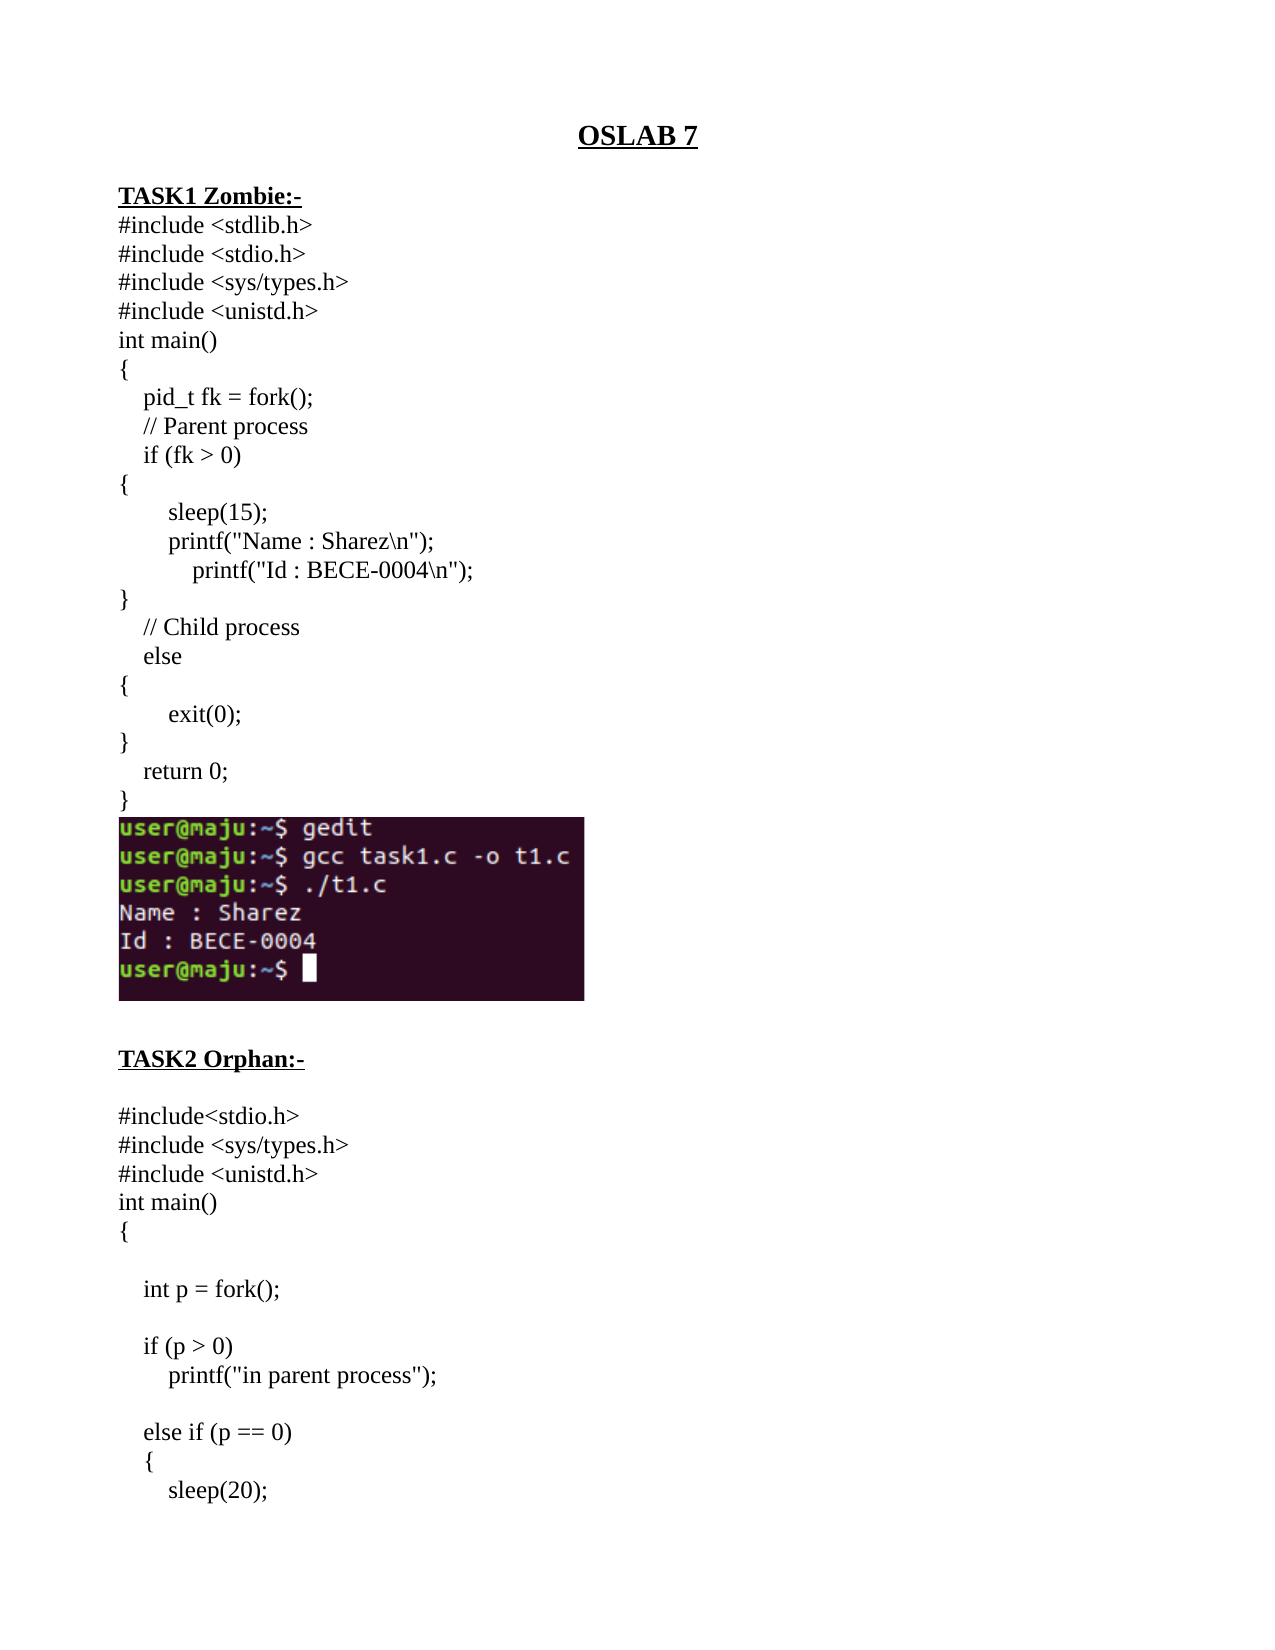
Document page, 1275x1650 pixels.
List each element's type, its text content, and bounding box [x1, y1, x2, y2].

text { [118, 1446, 1157, 1475]
text if (p > 0) [118, 1331, 1157, 1360]
text printf("Name : Sharez\n"); [118, 526, 1157, 555]
text { [118, 670, 1157, 699]
text int main() [118, 325, 1157, 354]
text } [118, 727, 1157, 756]
text #include <unistd.h> [118, 1159, 1157, 1187]
text sleep(15); [118, 497, 1157, 526]
text return 0; [118, 756, 1157, 785]
text { [118, 354, 1157, 382]
text #include <stdlib.h> [118, 210, 1157, 239]
text { [118, 469, 1157, 497]
text #include <sys/types.h> [118, 1130, 1157, 1159]
text #include <unistd.h> [118, 296, 1157, 325]
text pid_t fk = fork(); [118, 382, 1157, 411]
text #include <stdio.h> [118, 239, 1157, 267]
text sleep(20); [118, 1475, 1157, 1504]
text #include<stdio.h> [118, 1101, 1157, 1130]
text } [118, 785, 1157, 814]
text exit(0); [118, 699, 1157, 727]
text // Parent process [118, 411, 1157, 440]
text if (fk > 0) [118, 440, 1157, 469]
picture [118, 817, 585, 1001]
text printf("Id : BECE-0004\n"); [118, 555, 1157, 584]
text TASK1 Zombie:- [118, 181, 1157, 210]
text int main() [118, 1187, 1157, 1216]
text // Child process [118, 612, 1157, 641]
text TASK2 Orphan:- [118, 1044, 1157, 1072]
text else if (p == 0) [118, 1417, 1157, 1446]
text #include <sys/types.h> [118, 267, 1157, 296]
text int p = fork(); [118, 1274, 1157, 1302]
text else [118, 641, 1157, 670]
text { [118, 1216, 1157, 1245]
text printf("in parent process"); [118, 1360, 1157, 1389]
text } [118, 584, 1157, 612]
